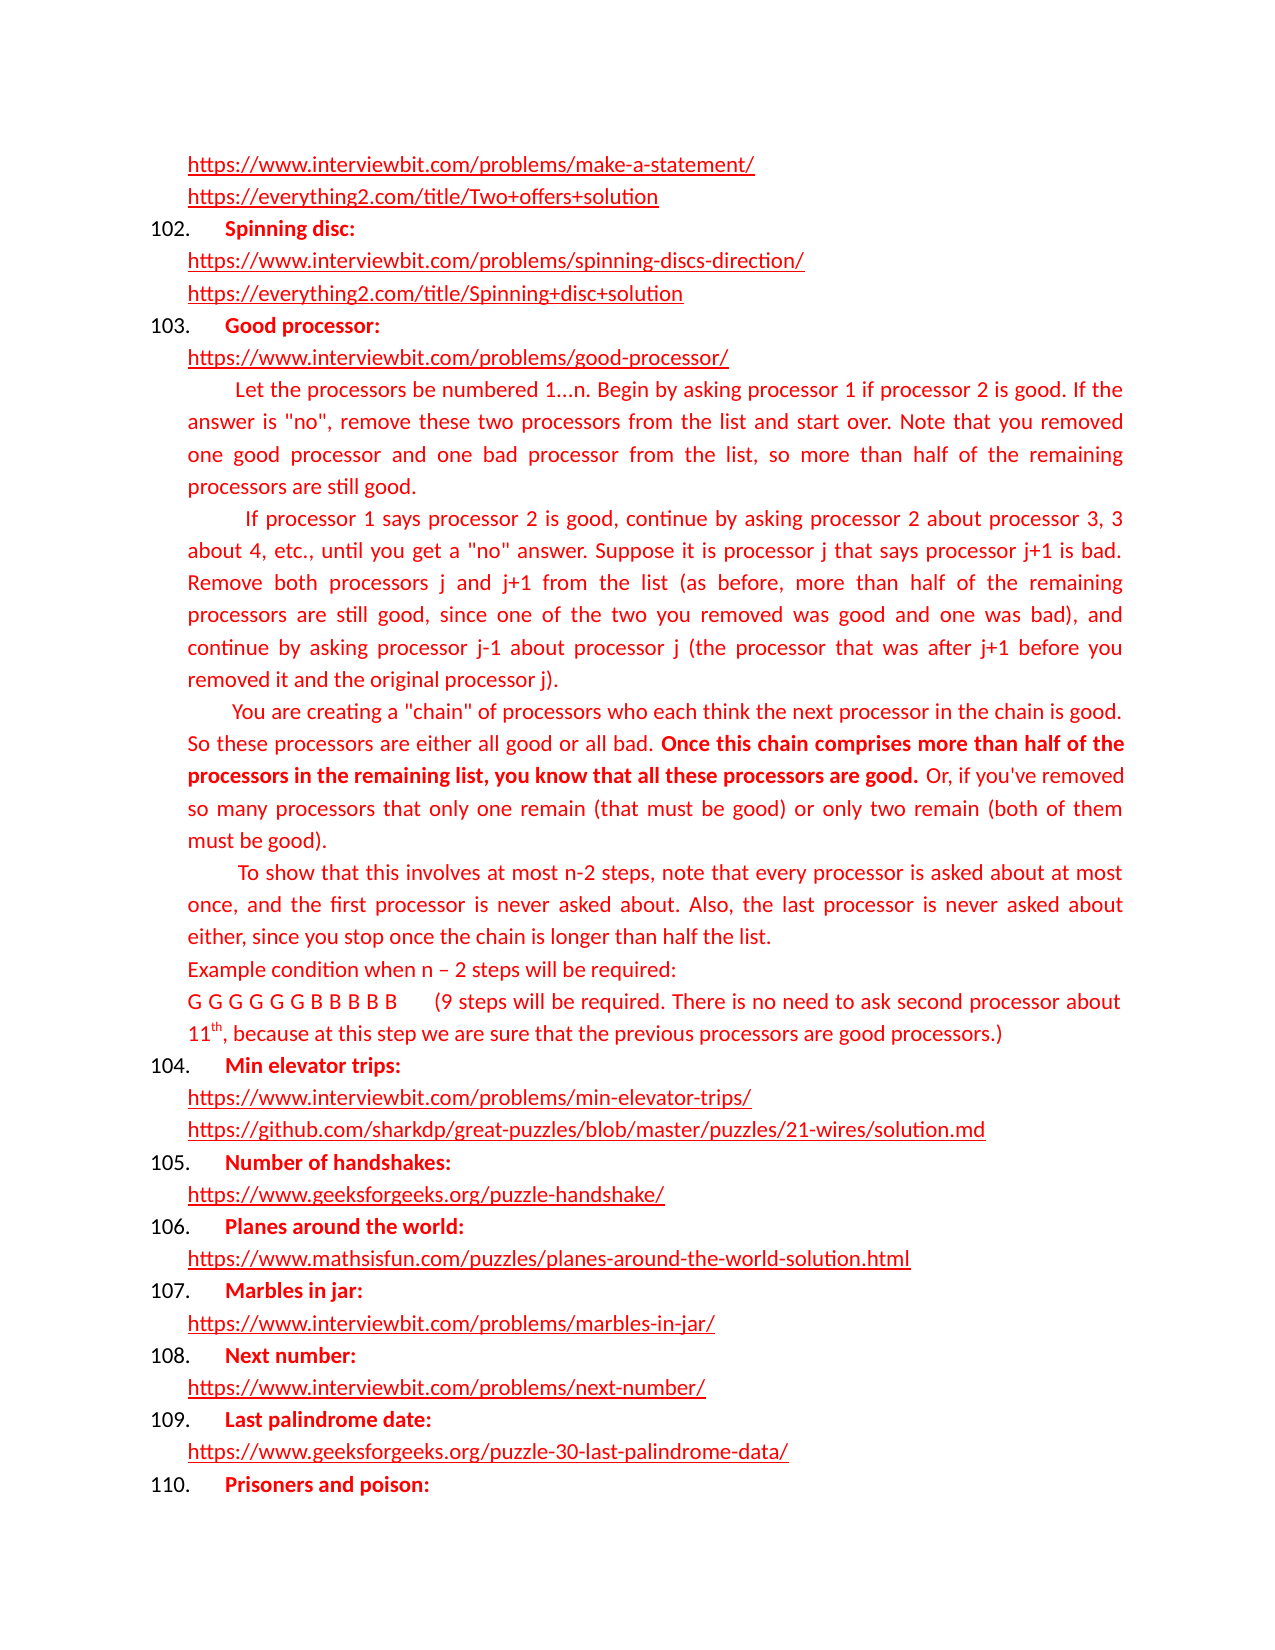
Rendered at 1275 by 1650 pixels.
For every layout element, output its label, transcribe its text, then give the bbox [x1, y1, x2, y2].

list To show that this involves at most n-2 steps, note that every processor is asked about at most once, and the first processor is never asked about. Also, the last processor is never asked about either, since you stop once the chain is longer than half the list. [150, 858, 1125, 951]
list Last palindrome date: [150, 1405, 1125, 1433]
list Good processor: [150, 311, 1125, 339]
list https://everything2.com/title/Spinning+disc+solution [150, 279, 1125, 307]
list https://www.interviewbit.com/problems/good-processor/ [150, 343, 1125, 371]
list https://www.geeksforgeeks.org/puzzle-handshake/ [150, 1180, 1125, 1208]
list Prisoners and poison: [150, 1470, 1125, 1498]
list https://www.interviewbit.com/problems/marbles-in-jar/ [150, 1309, 1125, 1337]
list https://www.interviewbit.com/problems/min-elevator-trips/ [150, 1083, 1125, 1111]
list G G G G G G B B B B B (9 steps will be required. There is no need to ask second processor about 11th, because at this step we are sure that the previous processors are good processors.) [150, 987, 1125, 1047]
list https://github.com/sharkdp/great-puzzles/blob/master/puzzles/21-wires/solution.md [150, 1116, 1125, 1144]
list https://www.interviewbit.com/problems/next-number/ [150, 1373, 1125, 1401]
list https://everything2.com/title/Two+offers+solution [150, 182, 1125, 210]
list https://www.interviewbit.com/problems/spinning-discs-direction/ [150, 247, 1125, 274]
list Number of handshakes: [150, 1148, 1125, 1176]
list Min elevator trips: [150, 1051, 1125, 1079]
list Marbles in jar: [150, 1277, 1125, 1304]
list https://www.interviewbit.com/problems/make-a-statement/ [150, 150, 1125, 178]
list Planes around the world: [150, 1212, 1125, 1240]
list Next number: [150, 1341, 1125, 1369]
list If processor 1 says processor 2 is good, continue by asking processor 2 about processor 3, 3 about 4, etc., until you get a "no" answer. Suppose it is processor j that says processor j+1 is bad. Remove both processors j and j+1 from the list (as before, more than half of the remaining processors are still good, since one of the two you removed was good and one was bad), and continue by asking processor j-1 about processor j (the processor that was after j+1 before you removed it and the original processor j). [150, 504, 1125, 693]
list Spinning disc: [150, 214, 1125, 242]
list Example condition when n – 2 steps will be required: [150, 955, 1125, 983]
list https://www.mathsisfun.com/puzzles/planes-around-the-world-solution.html [150, 1244, 1125, 1272]
list You are creating a "chain" of processors who each think the next processor in the chain is good. So these processors are either all good or all bad. Once this chain comprises more than half of the processors in the remaining list, you know that all these processors are good. Or, if you've removed so many processors that only one remain (that must be good) or only two remain (both of them must be good). [150, 697, 1125, 854]
list Let the processors be numbered 1...n. Begin by asking processor 1 if processor 2 is good. If the answer is "no", remove these two processors from the list and start over. Note that you removed one good processor and one bad processor from the list, so more than half of the remaining processors are still good. [150, 375, 1125, 500]
list https://www.geeksforgeeks.org/puzzle-30-last-palindrome-data/ [150, 1437, 1125, 1466]
